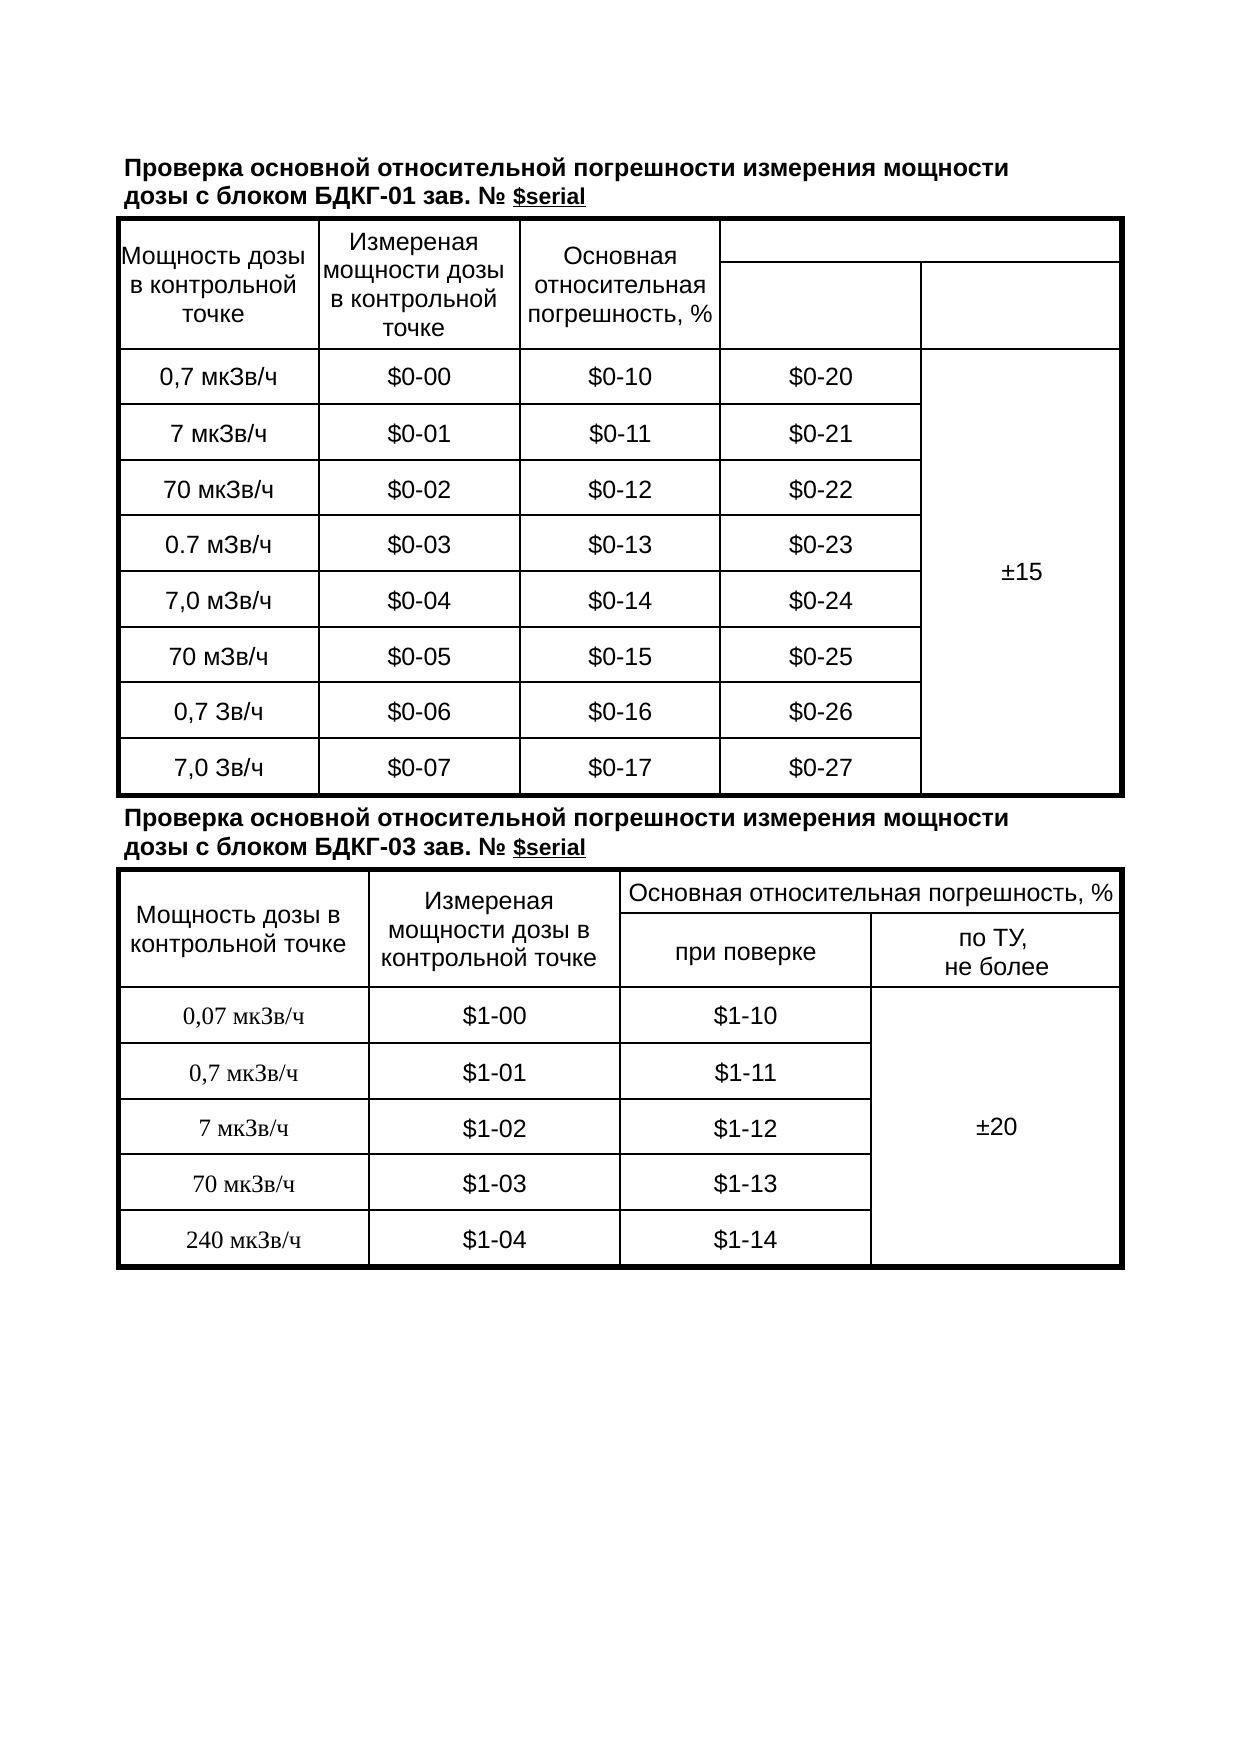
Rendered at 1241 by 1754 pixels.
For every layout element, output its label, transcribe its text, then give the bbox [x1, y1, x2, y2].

table_cell 0,7 мкЗв/ч [121, 1044, 368, 1097]
table_cell $0-20 [721, 350, 920, 403]
table_cell $0-07 [320, 739, 519, 792]
table_cell $0-23 [721, 516, 920, 570]
table_cell 0.7 мЗв/ч [121, 516, 318, 570]
table_cell [721, 221, 1119, 261]
table_cell [721, 263, 920, 347]
table_cell $1-14 [621, 1211, 870, 1264]
table_cell $0-00 [320, 350, 519, 403]
table_cell $1-10 [621, 988, 870, 1042]
table_cell Мощность дозы в контрольной точке [121, 872, 368, 986]
table_cell $0-14 [521, 572, 719, 626]
table_cell 0,7 мкЗв/ч [121, 350, 318, 403]
table_cell Измереная мощности дозы в контрольной точке [320, 221, 519, 347]
table_cell $1-01 [370, 1044, 619, 1097]
table_cell $0-05 [320, 628, 519, 681]
table_cell 240 мкЗв/ч [121, 1211, 368, 1264]
table_cell Мощность дозы в контрольной точке [121, 221, 318, 347]
table_cell $0-15 [521, 628, 719, 681]
table_cell $0-03 [320, 516, 519, 570]
table_cell 7 мкЗв/ч [121, 405, 318, 459]
table_cell $1-12 [621, 1100, 870, 1153]
table_cell ±20 [872, 988, 1119, 1264]
table_cell $1-02 [370, 1100, 619, 1153]
table_cell $1-04 [370, 1211, 619, 1264]
table_cell $0-13 [521, 516, 719, 570]
table_cell $0-22 [721, 461, 920, 514]
table_cell $0-24 [721, 572, 920, 626]
table_cell $1-11 [621, 1044, 870, 1097]
table_cell $0-04 [320, 572, 519, 626]
table_cell $0-06 [320, 683, 519, 737]
table_cell $0-21 [721, 405, 920, 459]
table_cell $0-16 [521, 683, 719, 737]
table_header Проверка основной относительной погрешности измерения мощности дозы с блоком БДКГ-03 зав. № $serial [118, 798, 1122, 867]
table_header Проверка основной относительной погрешности измерения мощности дозы с блоком БДКГ-01 зав. № $serial [118, 118, 1122, 216]
table_cell Основная относительная погрешность, % [621, 872, 1119, 912]
table_cell $1-13 [621, 1155, 870, 1209]
table_cell $0-11 [521, 405, 719, 459]
table_cell $1-00 [370, 988, 619, 1042]
table_cell $0-17 [521, 739, 719, 792]
table_cell 7,0 мЗв/ч [121, 572, 318, 626]
table_cell 70 мЗв/ч [121, 628, 318, 681]
table_cell $0-25 [721, 628, 920, 681]
table_cell $1-03 [370, 1155, 619, 1209]
table_cell $0-02 [320, 461, 519, 514]
table_cell $0-26 [721, 683, 920, 737]
table_cell $0-27 [721, 739, 920, 792]
table_cell 7 мкЗв/ч [121, 1100, 368, 1153]
table_cell ±15 [922, 350, 1119, 792]
table_cell 0,07 мкЗв/ч [121, 988, 368, 1042]
table_cell Основная относительная погрешность, % [521, 221, 719, 347]
table_cell [922, 263, 1119, 347]
table_cell $0-10 [521, 350, 719, 403]
table_cell $0-01 [320, 405, 519, 459]
table_cell 70 мкЗв/ч [121, 461, 318, 514]
table_cell 0,7 Зв/ч [121, 683, 318, 737]
table_cell по ТУ, не более [872, 914, 1119, 986]
table_cell при поверке [621, 914, 870, 986]
table_cell 70 мкЗв/ч [121, 1155, 368, 1209]
table_cell 7,0 Зв/ч [121, 739, 318, 792]
table_cell $0-12 [521, 461, 719, 514]
table_cell Измереная мощности дозы в контрольной точке [370, 872, 619, 986]
